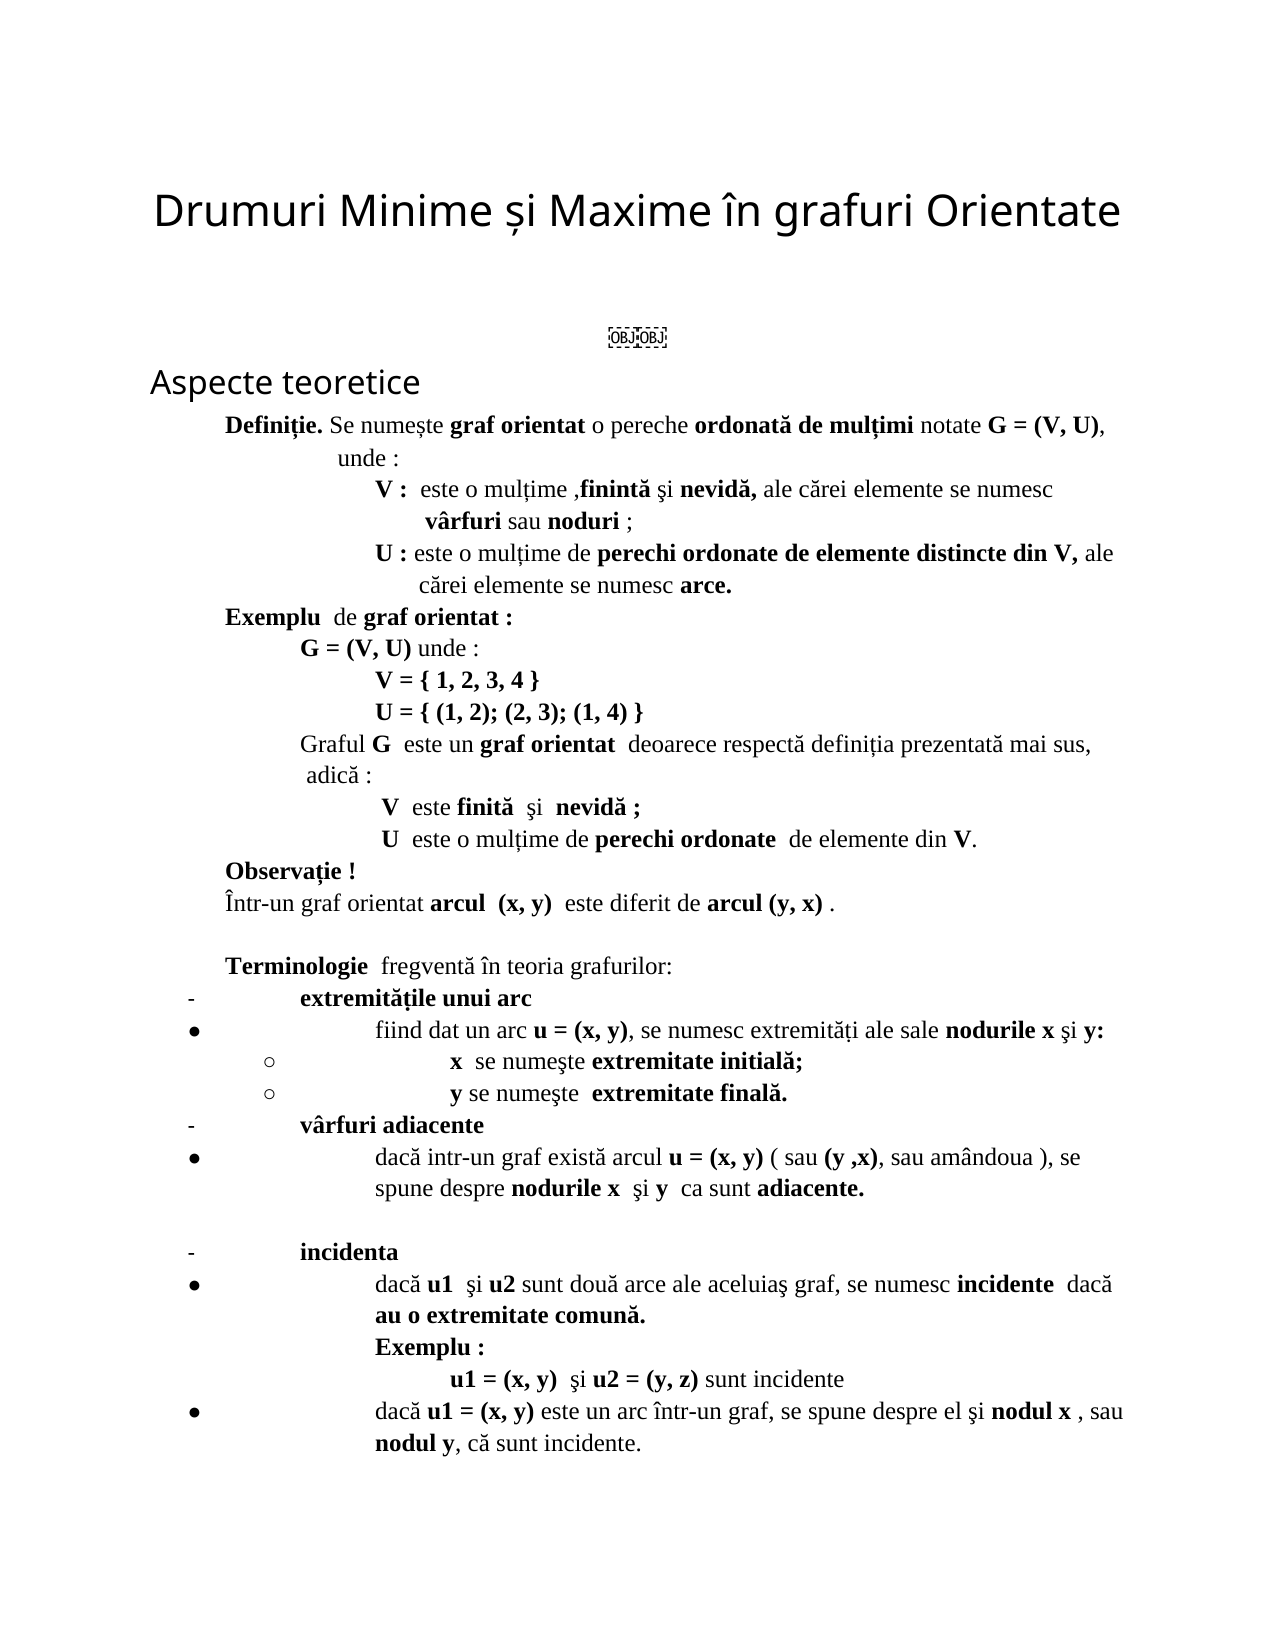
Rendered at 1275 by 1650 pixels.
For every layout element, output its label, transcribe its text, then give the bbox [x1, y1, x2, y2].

text Într-un graf orientat arcul (x, y) este diferit de arcul (y, x) . [225, 889, 1125, 916]
list vârfuri adiacente [187, 1111, 1125, 1139]
text Definiție. Se numește graf orientat o pereche ordonată de mulțimi notate G = (V, U), [150, 411, 1125, 439]
list dacă u1 = (x, y) este un arc într-un graf, se spune despre el şi nodul x , sau nodul y, că sunt incidente. [187, 1397, 1125, 1456]
text Exemplu de graf orientat : [225, 603, 1125, 630]
list x se numeşte extremitate initială; [262, 1047, 1125, 1075]
text U este o mulțime de perechi ordonate de elemente din V. [225, 825, 1125, 853]
list y se numeşte extremitate finală. [262, 1079, 1125, 1107]
list dacă u1 şi u2 sunt două arce ale aceluiaş graf, se numesc incidente dacă au o extremitate comună. [187, 1270, 1125, 1329]
text Terminologie fregventă în teoria grafurilor: [225, 952, 1125, 980]
text vârfuri sau noduri ; [225, 507, 1125, 535]
list incidenta [187, 1238, 1125, 1266]
text Observație ! [225, 857, 1125, 884]
text V = { 1, 2, 3, 4 } [225, 666, 1125, 694]
text U = { (1, 2); (2, 3); (1, 4) } [225, 698, 1125, 726]
text Exemplu : [150, 1333, 1125, 1361]
text adică : [300, 762, 1125, 789]
text Graful G este un graf orientat deoarece respectă definiția prezentată mai sus, [225, 730, 1125, 757]
list extremităṭile unui arc [187, 984, 1125, 1012]
title Drumuri Minime și Maxime în grafuri Orientate [150, 179, 1125, 239]
text G = (V, U) unde : [225, 634, 1125, 662]
text V este finită şi nevidă ; [225, 793, 1125, 821]
text cărei elemente se numesc arce. [300, 571, 1125, 599]
list fiind dat un arc u = (x, y), se numesc extremităṭi ale sale nodurile x şi y: [187, 1016, 1125, 1043]
text unde : [225, 444, 1125, 472]
text U : este o mulțime de perechi ordonate de elemente distincte din V, ale [225, 539, 1125, 567]
list dacă intr-un graf există arcul u = (x, y) ( sau (y ,x), sau amândoua ), se spune despre nodurile x şi y ca sunt adiacente. [187, 1143, 1125, 1202]
subtitle Aspecte teoretice [150, 359, 1125, 404]
text V : este o mulțime ,finintă şi nevidă, ale cărei elemente se numesc [225, 476, 1125, 503]
text u1 = (x, y) şi u2 = (y, z) sunt incidente [150, 1365, 1125, 1393]
text ￼￼ [150, 322, 1125, 354]
